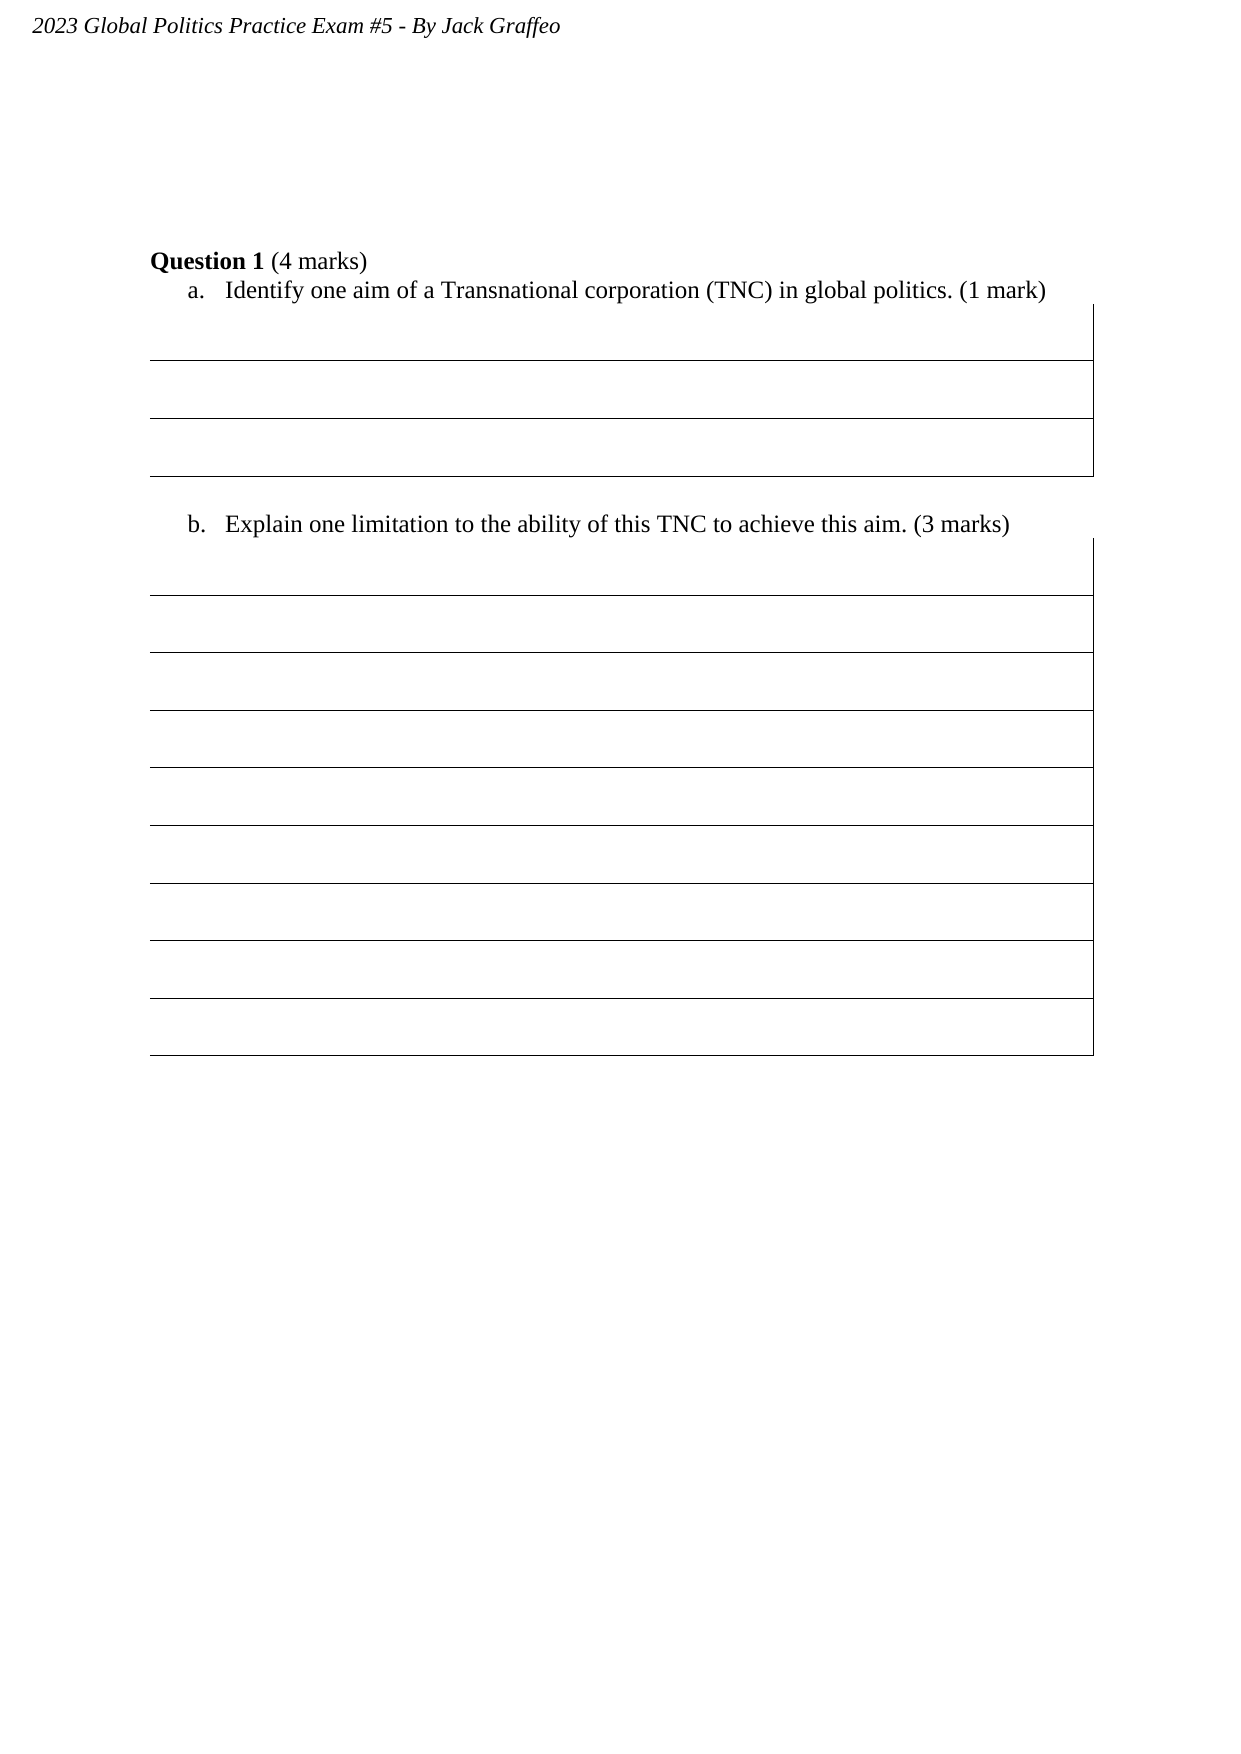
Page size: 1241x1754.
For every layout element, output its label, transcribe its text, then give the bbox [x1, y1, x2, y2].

table_cell [150, 999, 1093, 1055]
table_cell [150, 768, 1093, 825]
table_cell [150, 941, 1093, 998]
list Identify one aim of a Transnational corporation (TNC) in global politics. (1 mark) [187, 275, 1090, 304]
table_cell [150, 711, 1093, 767]
text Question 1 (4 marks) [150, 246, 1090, 275]
table_header [150, 538, 1093, 594]
table_cell [150, 596, 1093, 652]
table_header [150, 304, 1093, 360]
table_cell [150, 361, 1093, 418]
table_cell [150, 826, 1093, 882]
table_cell [150, 419, 1093, 476]
list Explain one limitation to the ability of this TNC to achieve this aim. (3 marks) [187, 509, 1090, 538]
table_cell [150, 653, 1093, 710]
table_cell [150, 884, 1093, 940]
